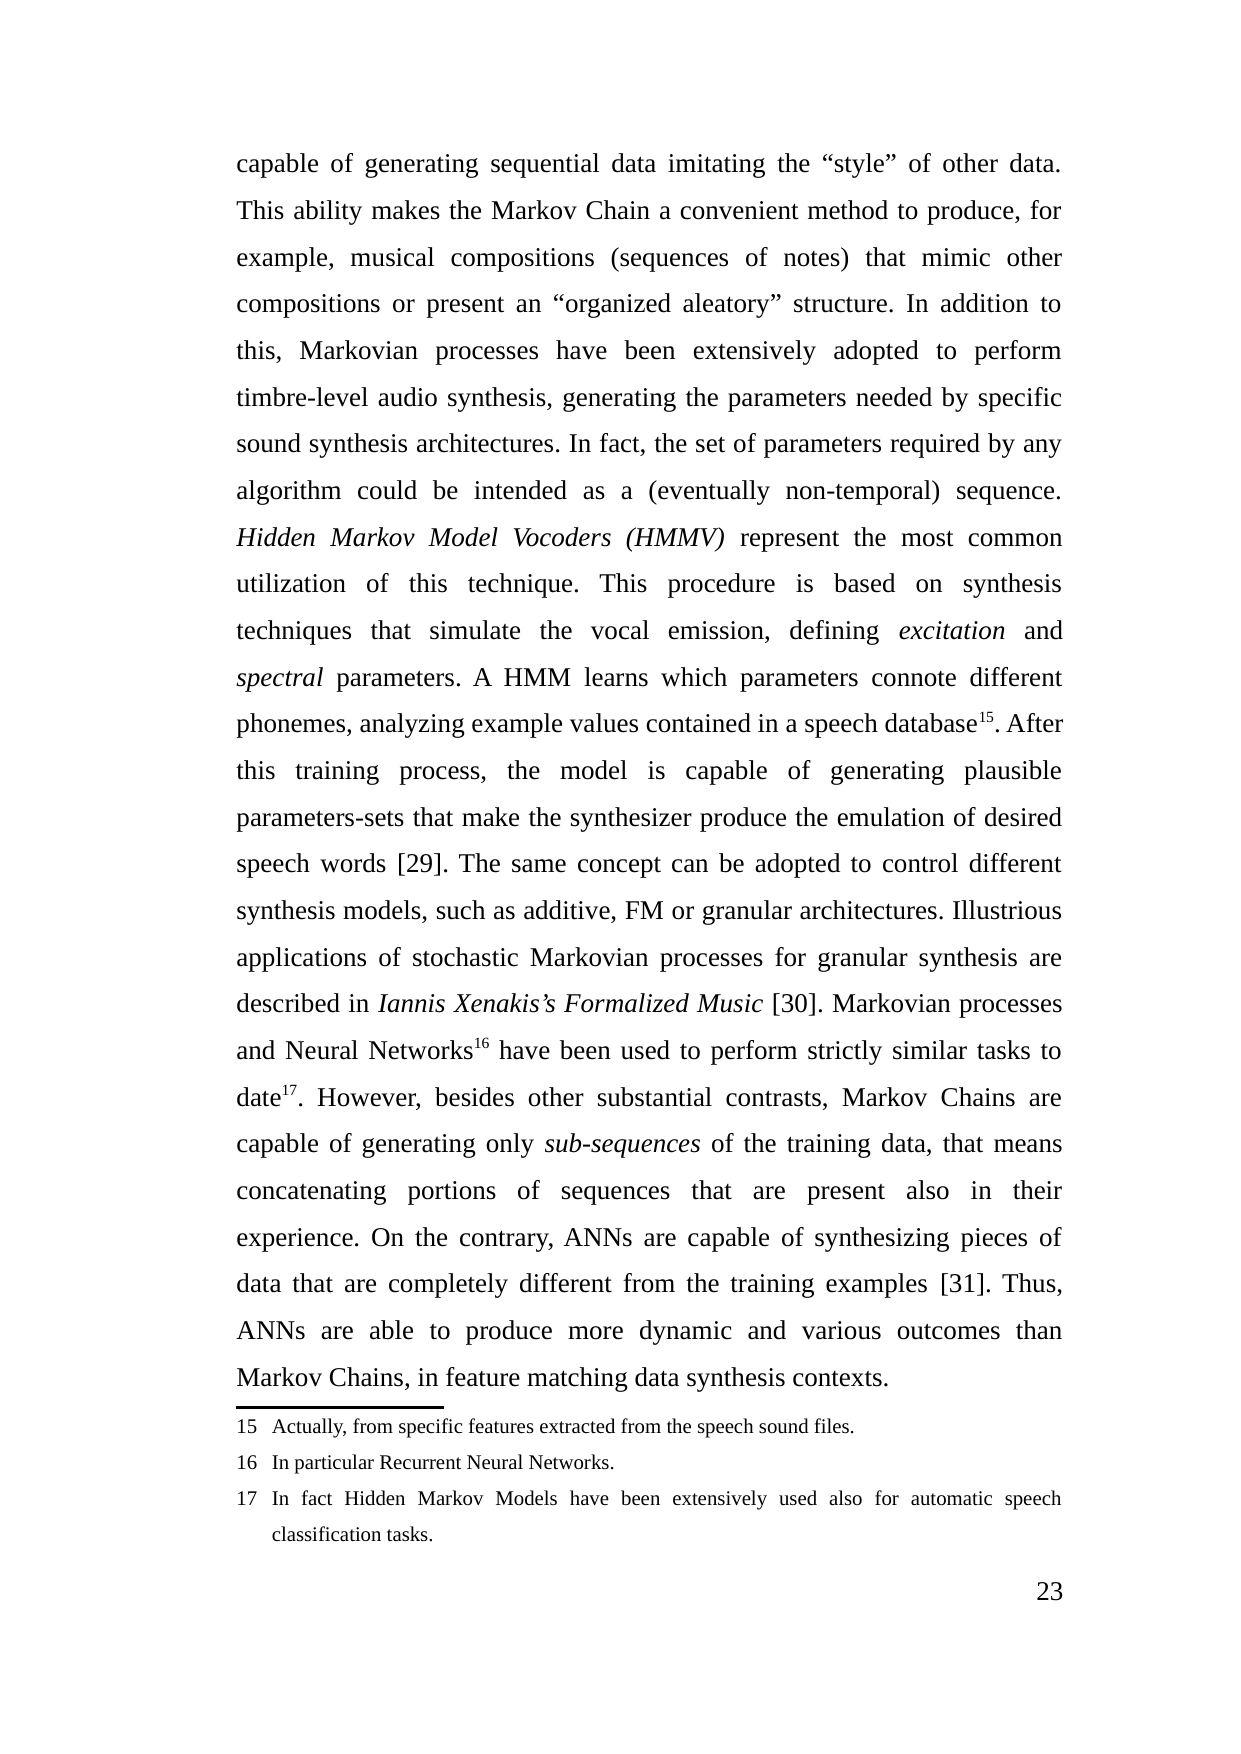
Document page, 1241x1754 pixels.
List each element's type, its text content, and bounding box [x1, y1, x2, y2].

text Actually, from specific features extracted from the speech sound files. [236, 1413, 1063, 1438]
text In fact Hidden Markov Models have been extensively used also for automatic speech classification tasks. [236, 1486, 1063, 1546]
text capable of generating sequential data imitating the “style” of other data. This ability makes the Markov Chain a convenient method to produce, for example, musical compositions (sequences of notes) that mimic other compositions or present an “organized aleatory” structure. In addition to this, Markovian processes have been extensively adopted to perform timbre-level audio synthesis, generating the parameters needed by specific sound synthesis architectures. In fact, the set of parameters required by any algorithm could be intended as a (eventually non-temporal) sequence. Hidden Markov Model Vocoders (HMMV) represent the most common utilization of this technique. This procedure is based on synthesis techniques that simulate the vocal emission, defining excitation and spectral parameters. A HMM learns which parameters connote different phonemes, analyzing example values contained in a speech database. After this training process, the model is capable of generating plausible parameters-sets that make the synthesizer produce the emulation of desired speech words [29]. The same concept can be adopted to control different synthesis models, such as additive, FM or granular architectures. Illustrious applications of stochastic Markovian processes for granular synthesis are described in Iannis Xenakis’s Formalized Music [30]. Markovian processes and Neural Networks have been used to perform strictly similar tasks to date. However, besides other substantial contrasts, Markov Chains are capable of generating only sub-sequences of the training data, that means concatenating portions of sequences that are present also in their experience. On the contrary, ANNs are capable of synthesizing pieces of data that are completely different from the training examples [31]. Thus, ANNs are able to produce more dynamic and various outcomes than Markov Chains, in feature matching data synthesis contexts. [236, 148, 1063, 1392]
text In particular Recurrent Neural Networks. [236, 1449, 1063, 1474]
